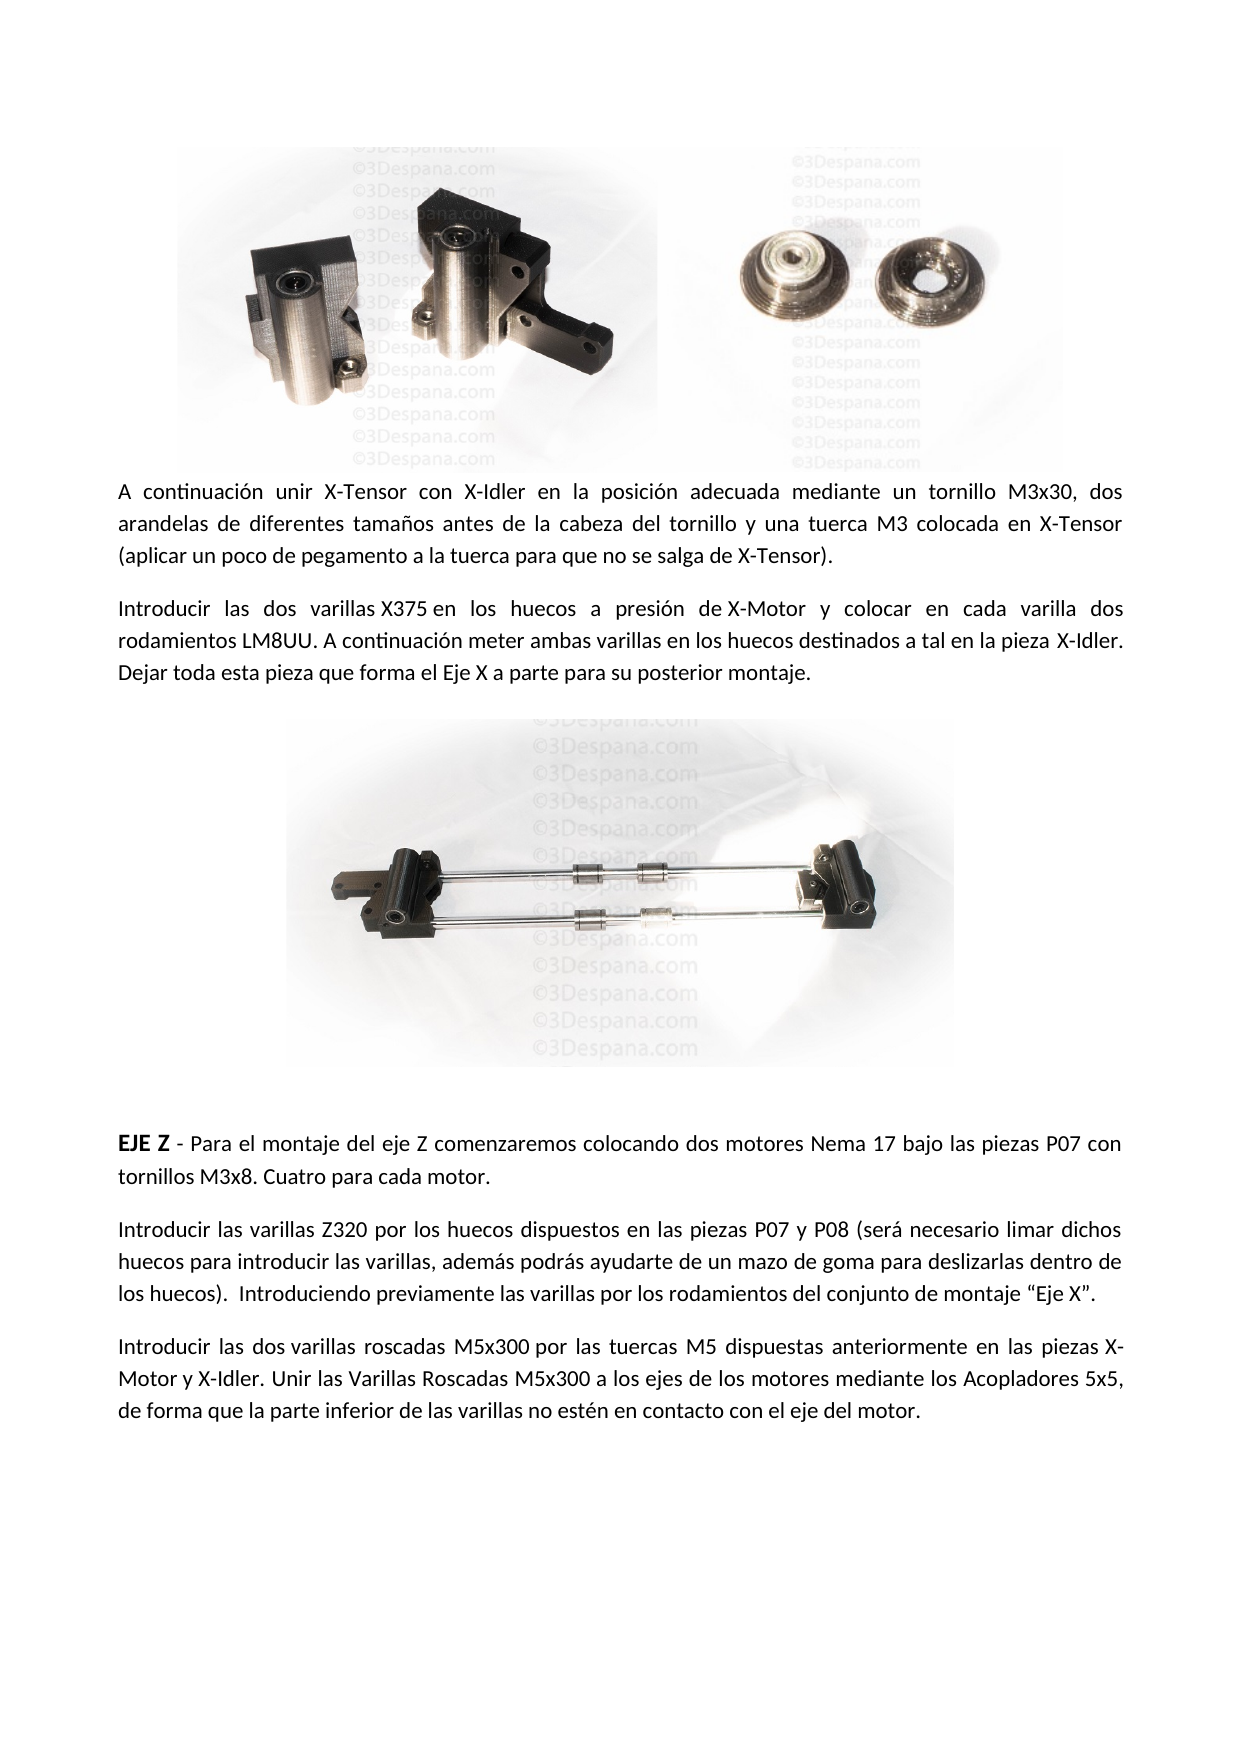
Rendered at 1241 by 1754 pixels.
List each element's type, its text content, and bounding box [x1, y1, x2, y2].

text Introducir las dos varillas roscadas M5x300 por las tuercas M5 dispuestas anteriormente en las piezas X-Motor y X-Idler. Unir las Varillas Roscadas M5x300 a los ejes de los motores mediante los Acopladores 5x5, de forma que la parte inferior de las varillas no estén en contacto con el eje del motor. [118, 1332, 1124, 1425]
text Introducir las dos varillas X375 en los huecos a presión de X-Motor y colocar en cada varilla dos rodamientos LM8UU. A continuación meter ambas varillas en los huecos destinados a tal en la pieza X-Idler. Dejar toda esta pieza que forma el Eje X a parte para su posterior montaje. [118, 594, 1124, 687]
picture [286, 719, 954, 1067]
picture [177, 147, 1063, 473]
text A continuación unir X-Tensor con X-Idler en la posición adecuada mediante un tornillo M3x30, dos arandelas de diferentes tamaños antes de la cabeza del tornillo y una tuerca M3 colocada en X-Tensor (aplicar un poco de pegamento a la tuerca para que no se salga de X-Tensor). [118, 148, 1124, 569]
text Introducir las varillas Z320 por los huecos dispuestos en las piezas P07 y P08 (será necesario limar dichos huecos para introducir las varillas, además podrás ayudarte de un mazo de goma para deslizarlas dentro de los huecos). Introduciendo previamente las varillas por los rodamientos del conjunto de montaje “Eje X”. [118, 1215, 1124, 1307]
text EJE Z - Para el montaje del eje Z comenzaremos colocando dos motores Nema 17 bajo las piezas P07 con tornillos M3x8. Cuatro para cada motor. [118, 1127, 1124, 1190]
